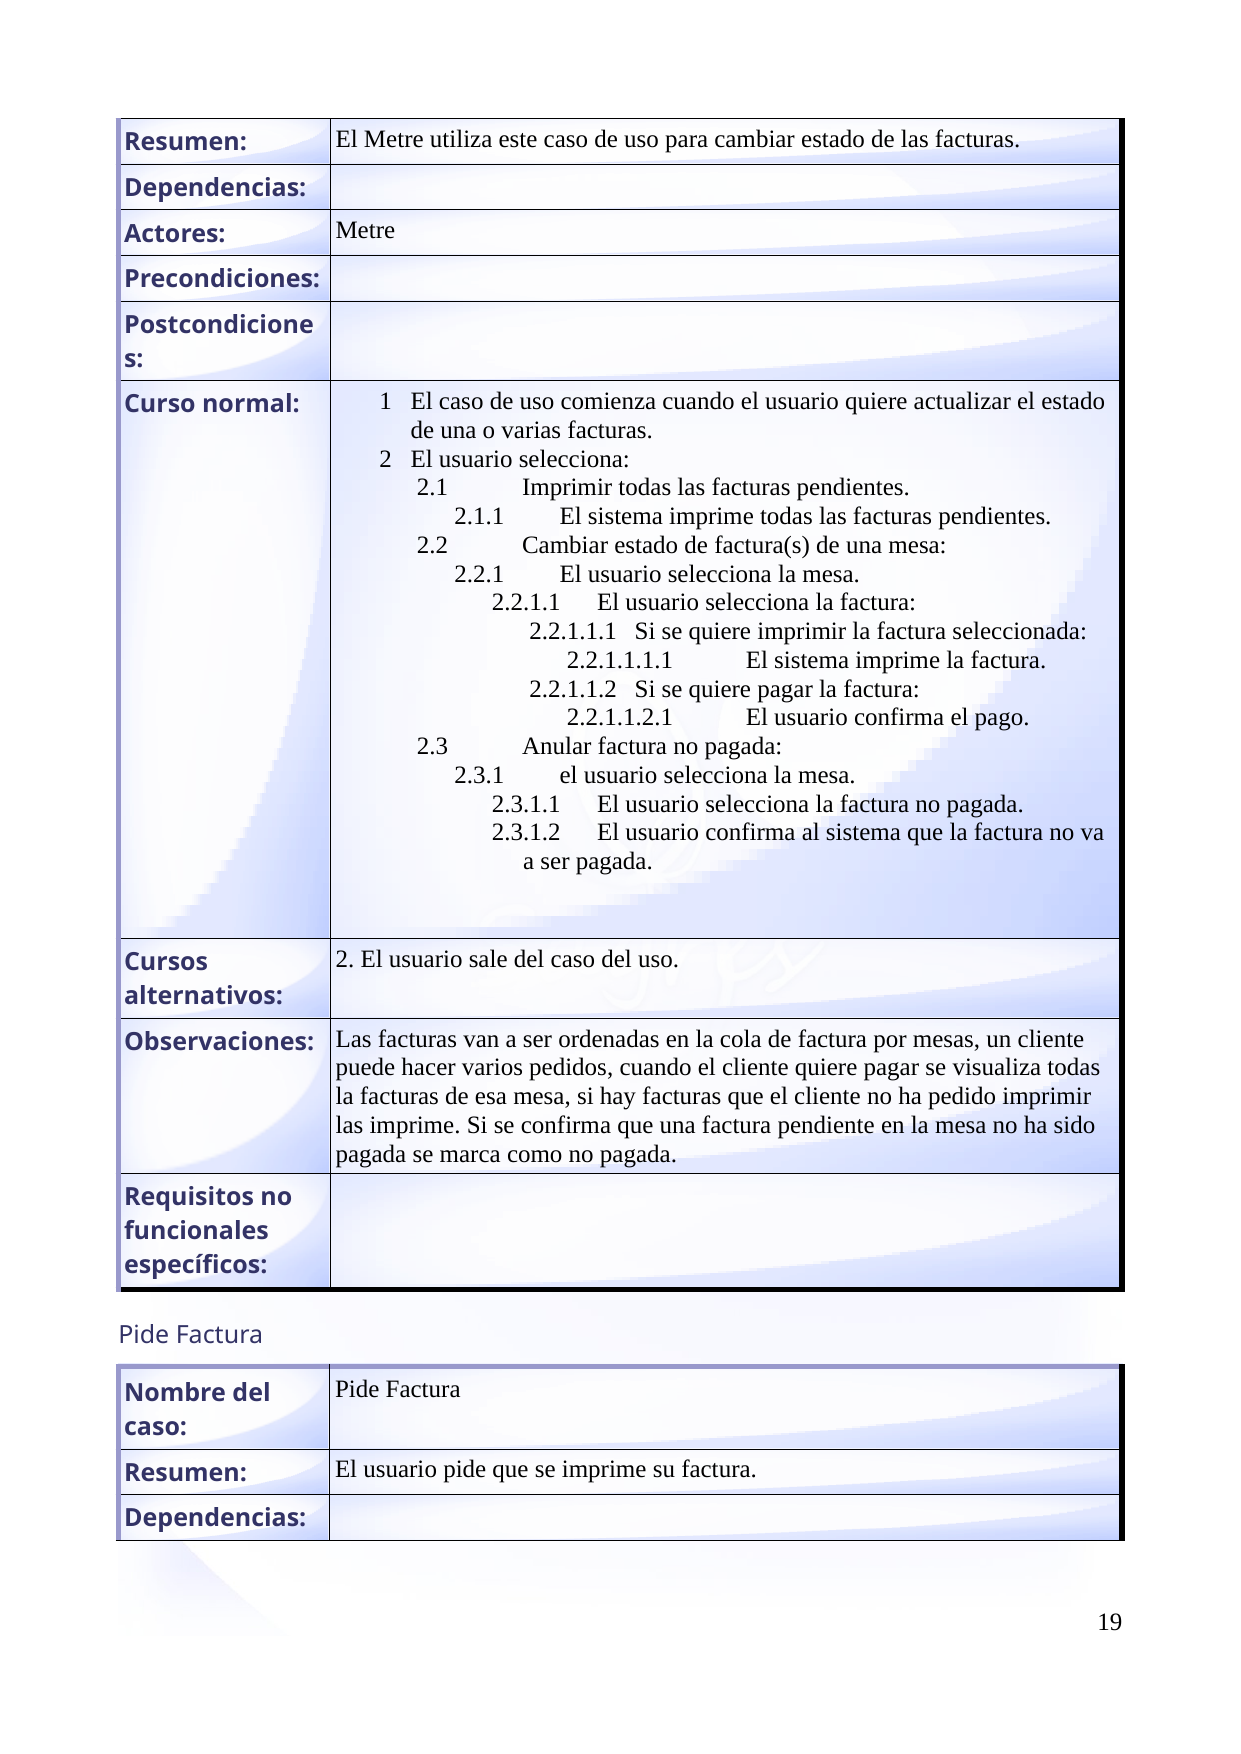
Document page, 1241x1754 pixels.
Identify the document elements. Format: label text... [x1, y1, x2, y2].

table_cell Observaciones: [121, 1019, 330, 1173]
table_cell El caso de uso comienza cuando el usuario quiere actualizar el estado de una o varias facturas. El usuario selecciona: Imprimir todas las facturas pendientes. El sistema imprime todas las facturas pendientes. Cambiar estado de factura(s) de una mesa: El usuario selecciona la mesa. El usuario selecciona la factura: Si se quiere imprimir la factura seleccionada: El sistema imprime la factura. Si se quiere pagar la factura: El usuario confirma el pago. Anular factura no pagada: el usuario selecciona la mesa. El usuario selecciona la factura no pagada. El usuario confirma al sistema que la factura no va a ser pagada. [331, 381, 1119, 938]
picture [118, 1351, 1122, 1364]
picture [118, 1541, 1122, 1636]
table_cell 2. El usuario sale del caso del uso. [331, 939, 1119, 1018]
table_cell [331, 302, 1119, 380]
subtitle Pide Factura [118, 1317, 1122, 1351]
picture [118, 1292, 1122, 1317]
table_cell Las facturas van a ser ordenadas en la cola de factura por mesas, un cliente puede hacer varios pedidos, cuando el cliente quiere pagar se visualiza todas la facturas de esa mesa, si hay facturas que el cliente no ha pedido imprimir las imprime. Si se confirma que una factura pendiente en la mesa no ha sido pagada se marca como no pagada. [331, 1019, 1119, 1173]
table_cell Metre [331, 210, 1119, 255]
table_header Nombre del caso: [121, 1369, 329, 1448]
table_cell El Metre utiliza este caso de uso para cambiar estado de las facturas. [331, 119, 1119, 164]
table_header Pide Factura [330, 1369, 1119, 1448]
table_cell Actores: [121, 210, 330, 255]
table_cell [331, 165, 1119, 209]
table_cell [331, 1174, 1119, 1287]
table_cell El usuario pide que se imprime su factura. [330, 1450, 1119, 1494]
table_cell [330, 1495, 1119, 1540]
table_cell Dependencias: [121, 165, 330, 209]
table_cell Precondiciones: [121, 256, 330, 301]
table_cell [331, 256, 1119, 301]
table_cell Requisitos no funcionales específicos: [121, 1174, 330, 1287]
table_cell Cursos alternativos: [121, 939, 330, 1018]
table_cell Resumen: [121, 119, 330, 164]
table_cell Resumen: [121, 1450, 329, 1494]
table_cell Postcondiciones: [121, 302, 330, 380]
table_cell Dependencias: [121, 1495, 329, 1540]
table_cell Curso normal: [121, 381, 330, 938]
